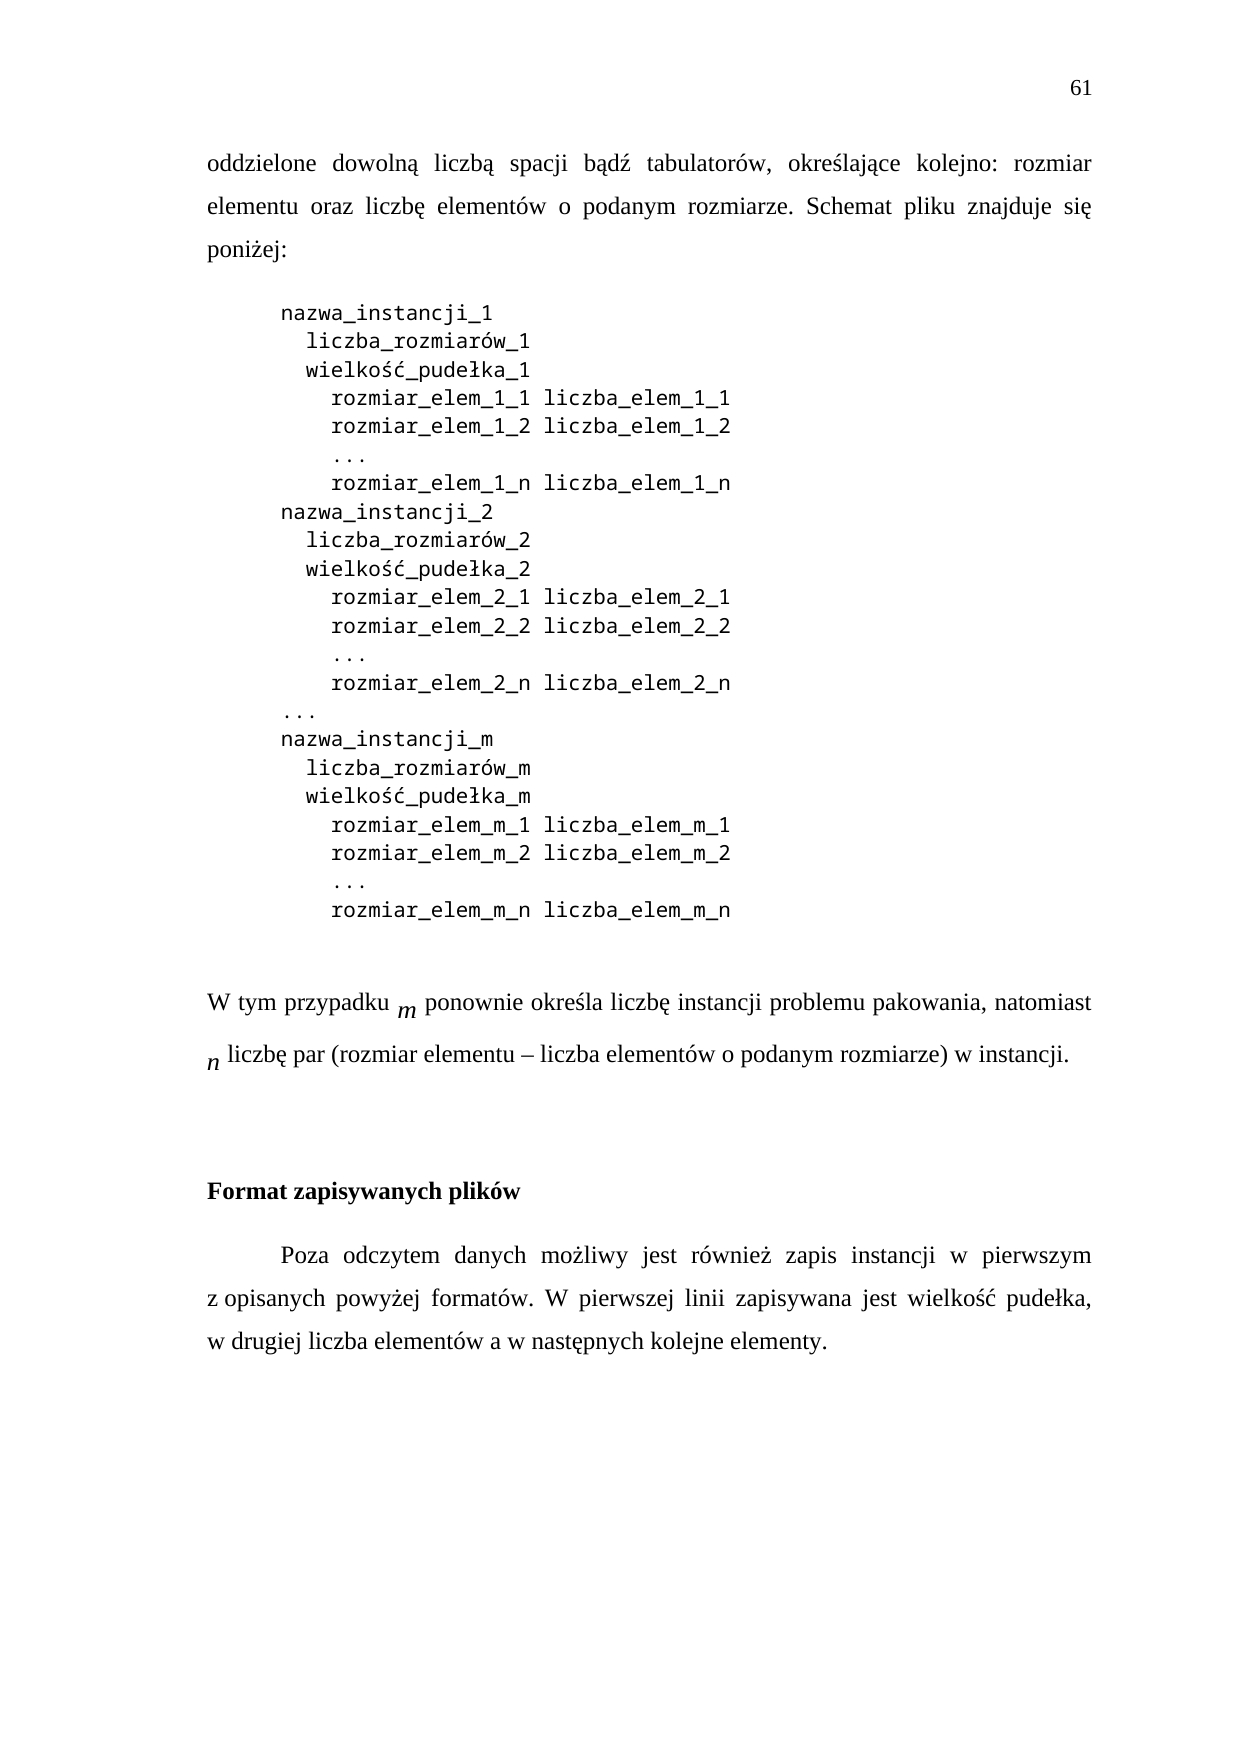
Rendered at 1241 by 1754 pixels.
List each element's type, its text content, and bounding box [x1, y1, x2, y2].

text ... [281, 867, 1092, 895]
text nazwa_instancji_1 [281, 298, 1092, 326]
text nazwa_instancji_m [281, 724, 1092, 753]
text Poza odczytem danych możliwy jest również zapis instancji w pierwszym z opisanych powyżej formatów. W pierwszej linii zapisywana jest wielkość pudełka, w drugiej liczba elementów a w następnych kolejne elementy. [207, 1240, 1092, 1355]
text liczba_rozmiarów_1 [281, 326, 1092, 355]
text rozmiar_elem_1_2 liczba_elem_1_2 [281, 412, 1092, 440]
text wielkość_pudełka_2 [281, 554, 1092, 582]
text ... [281, 639, 1092, 668]
text W tym przypadku ponownie określa liczbę instancji problemu pakowania, natomiast liczbę par (rozmiar elementu – liczba elementów o podanym rozmiarze) w instancji. [207, 987, 1092, 1077]
text rozmiar_elem_m_2 liczba_elem_m_2 [281, 838, 1092, 867]
text wielkość_pudełka_1 [281, 355, 1092, 383]
text rozmiar_elem_m_n liczba_elem_m_n [281, 895, 1092, 923]
text rozmiar_elem_1_1 liczba_elem_1_1 [281, 383, 1092, 412]
text rozmiar_elem_2_2 liczba_elem_2_2 [281, 611, 1092, 639]
text ... [281, 440, 1092, 468]
text liczba_rozmiarów_2 [281, 525, 1092, 554]
text oddzielone dowolną liczbą spacji bądź tabulatorów, określające kolejno: rozmiar elementu oraz liczbę elementów o podanym rozmiarze. Schemat pliku znajduje się poniżej: [207, 148, 1092, 263]
text rozmiar_elem_2_1 liczba_elem_2_1 [281, 582, 1092, 611]
text nazwa_instancji_2 [281, 497, 1092, 525]
text rozmiar_elem_m_1 liczba_elem_m_1 [281, 810, 1092, 838]
text Format zapisywanych plików [207, 1176, 1092, 1204]
text rozmiar_elem_1_n liczba_elem_1_n [281, 468, 1092, 497]
text ... [281, 696, 1092, 724]
text wielkość_pudełka_m [281, 781, 1092, 810]
text rozmiar_elem_2_n liczba_elem_2_n [281, 668, 1092, 696]
text liczba_rozmiarów_m [281, 753, 1092, 781]
